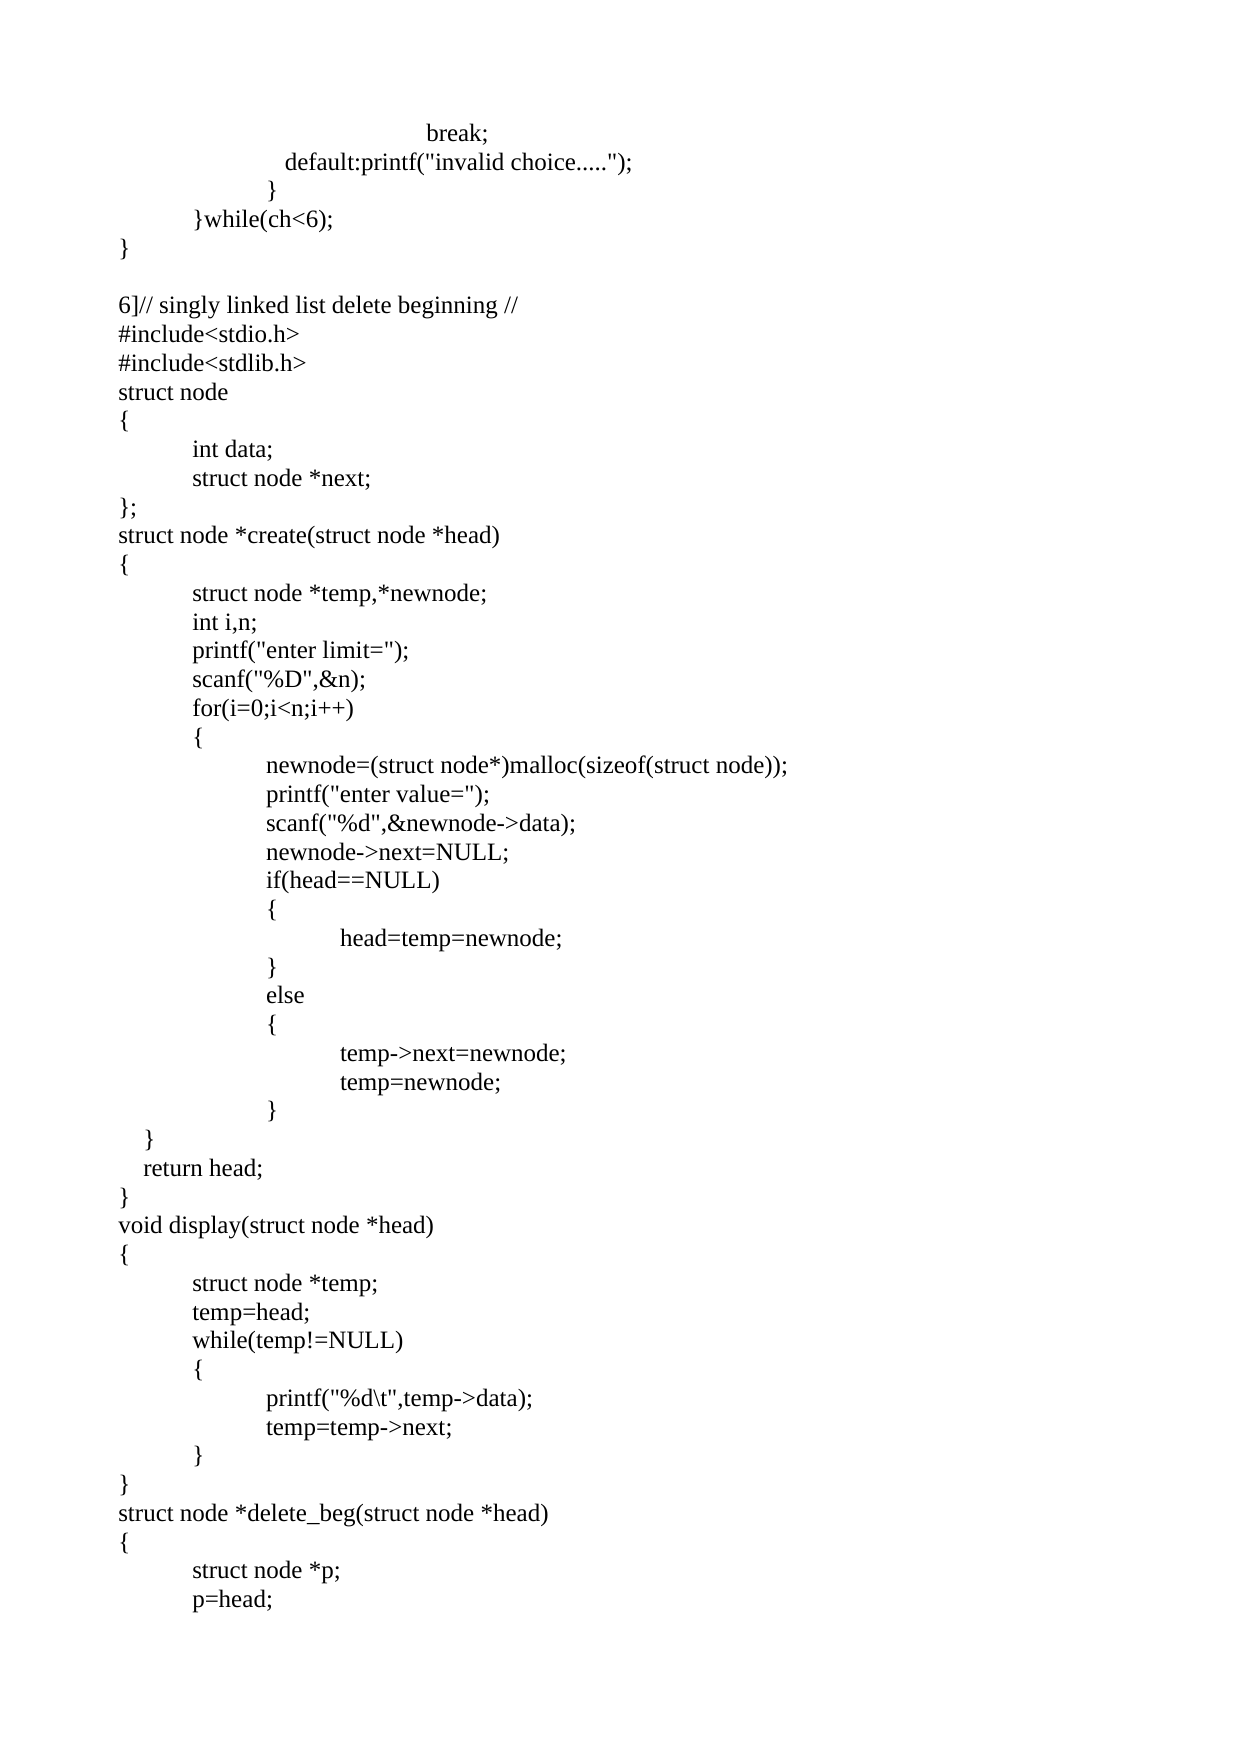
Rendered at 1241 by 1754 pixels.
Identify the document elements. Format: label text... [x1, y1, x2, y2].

text int i,n; [118, 607, 1122, 636]
text while(temp!=NULL) [118, 1326, 1122, 1354]
text printf("enter value="); [118, 779, 1122, 808]
text } [118, 1124, 1122, 1153]
text { [118, 1527, 1122, 1556]
text { [118, 894, 1122, 923]
text temp->next=newnode; [118, 1038, 1122, 1067]
text printf("enter limit="); [118, 636, 1122, 664]
text } [118, 1182, 1122, 1211]
text scanf("%d",&newnode->data); [118, 808, 1122, 837]
text temp=head; [118, 1297, 1122, 1326]
text 6]// singly linked list delete beginning // [118, 291, 1122, 319]
text } [118, 176, 1122, 204]
text } [118, 1441, 1122, 1469]
text } [118, 1096, 1122, 1124]
text #include<stdio.h> [118, 319, 1122, 348]
text scanf("%D",&n); [118, 664, 1122, 693]
text break; [118, 118, 1122, 147]
text { [118, 549, 1122, 578]
text struct node *delete_beg(struct node *head) [118, 1498, 1122, 1527]
text temp=temp->next; [118, 1412, 1122, 1441]
text { [118, 722, 1122, 751]
text struct node [118, 377, 1122, 406]
text head=temp=newnode; [118, 923, 1122, 952]
text if(head==NULL) [118, 866, 1122, 894]
text } [118, 952, 1122, 981]
text int data; [118, 434, 1122, 463]
text struct node *next; [118, 463, 1122, 492]
text return head; [118, 1153, 1122, 1182]
text }; [118, 492, 1122, 521]
text struct node *create(struct node *head) [118, 521, 1122, 549]
text void display(struct node *head) [118, 1211, 1122, 1239]
text { [118, 406, 1122, 434]
text default:printf("invalid choice....."); [118, 147, 1122, 176]
text struct node *temp; [118, 1268, 1122, 1297]
text for(i=0;i<n;i++) [118, 693, 1122, 722]
text { [118, 1239, 1122, 1268]
text newnode=(struct node*)malloc(sizeof(struct node)); [118, 751, 1122, 779]
text printf("%d\t",temp->data); [118, 1383, 1122, 1412]
text struct node *p; [118, 1556, 1122, 1584]
text } [118, 233, 1122, 262]
text p=head; [118, 1584, 1122, 1613]
text struct node *temp,*newnode; [118, 578, 1122, 607]
text { [118, 1354, 1122, 1383]
text temp=newnode; [118, 1067, 1122, 1096]
text #include<stdlib.h> [118, 348, 1122, 377]
text else [118, 981, 1122, 1009]
text newnode->next=NULL; [118, 837, 1122, 866]
text } [118, 1469, 1122, 1498]
text }while(ch<6); [118, 204, 1122, 233]
text { [118, 1009, 1122, 1038]
